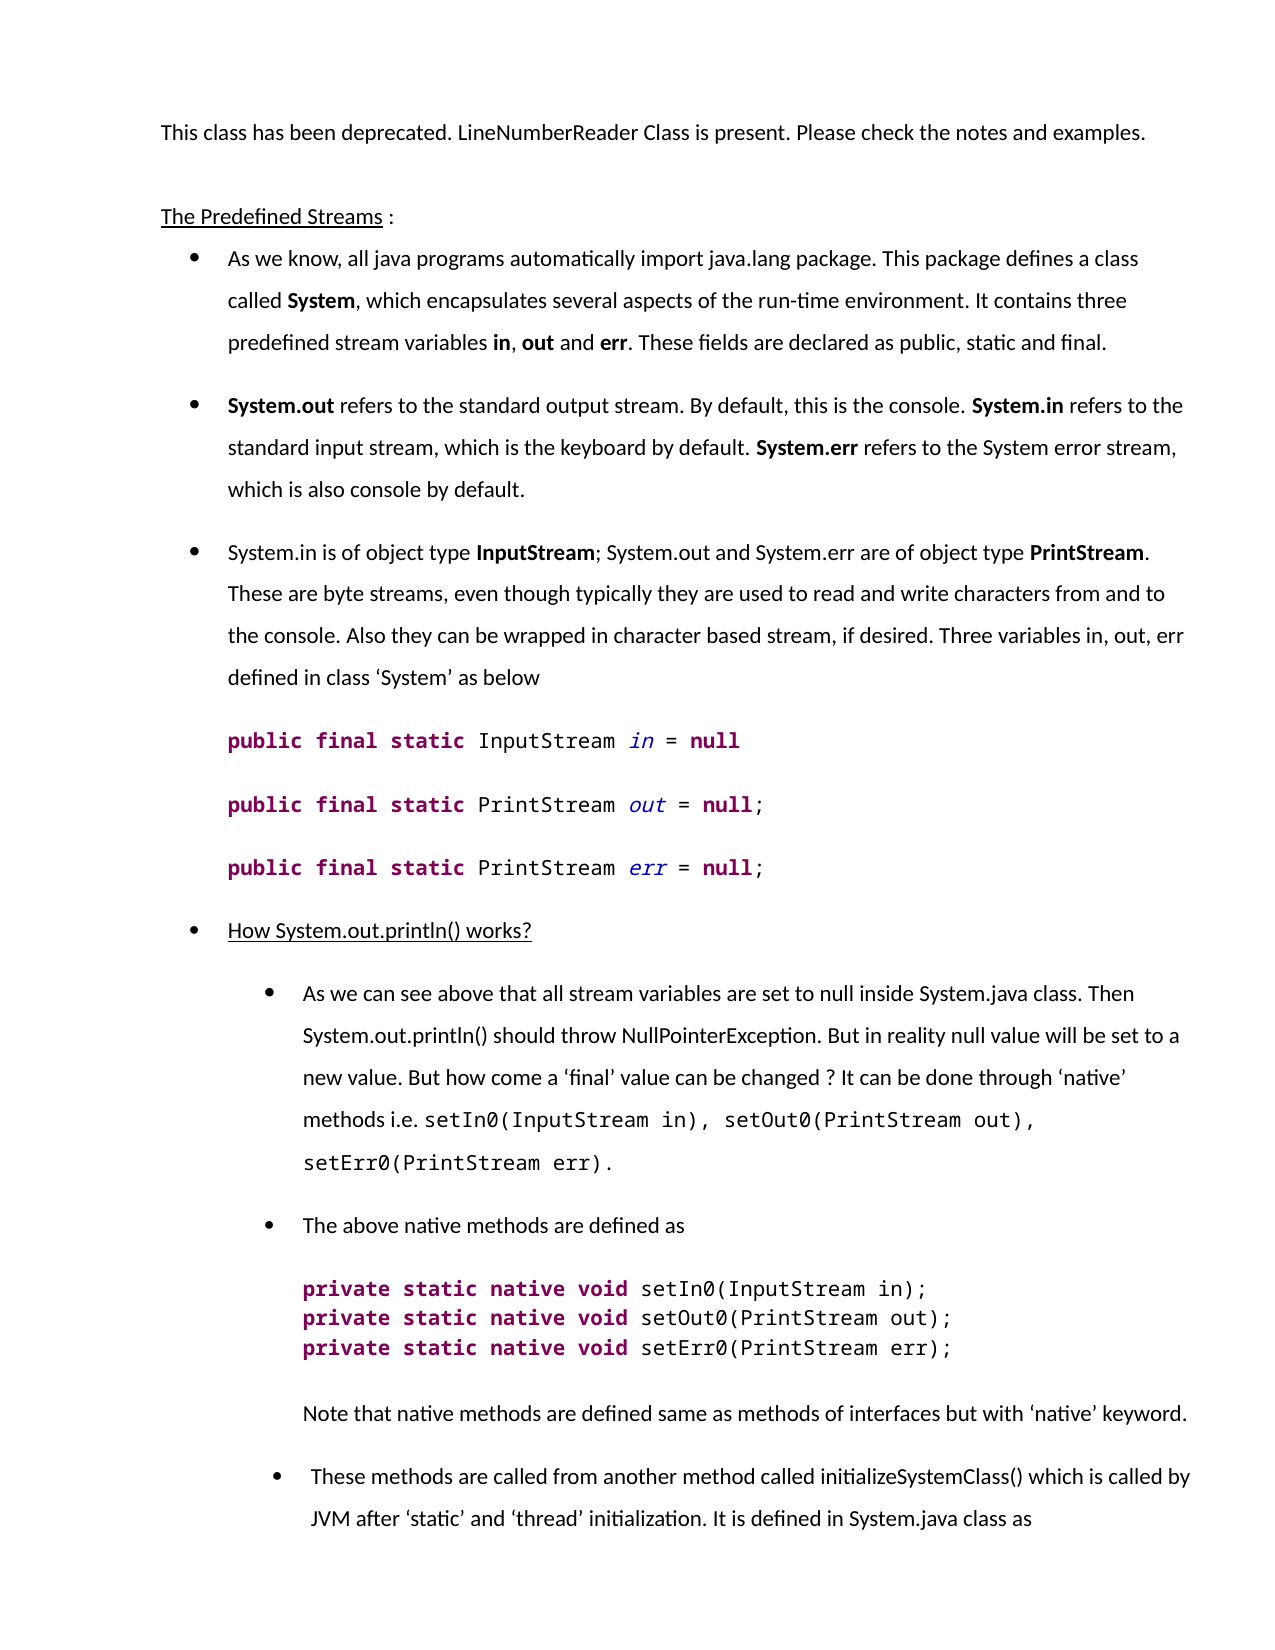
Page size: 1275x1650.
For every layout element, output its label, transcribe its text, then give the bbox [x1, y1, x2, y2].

list As we can see above that all stream variables are set to null inside System.java class. Then System.out.println() should throw NullPointerException. But in reality null value will be set to a new value. But how come a ‘final’ value can be changed ? It can be done through ‘native’ methods i.e. setIn0(InputStream in), setOut0(PrintStream out), setErr0(PrintStream err). [265, 979, 1197, 1177]
text public final static InputStream in = null [228, 726, 1197, 755]
text public final static PrintStream out = null; [228, 790, 1197, 818]
text public final static PrintStream err = null; [228, 853, 1197, 882]
text Note that native methods are defined same as methods of interfaces but with ‘native’ keyword. [303, 1399, 1197, 1427]
text The Predefined Streams : [161, 202, 1197, 230]
list The above native methods are defined as [265, 1212, 1197, 1240]
text private static native void setErr0(PrintStream err); [303, 1331, 1197, 1363]
list This class has been deprecated. LineNumberReader Class is present. Please check the notes and examples. [161, 118, 1197, 146]
list System.in is of object type InputStream; System.out and System.err are of object type PrintStream. These are byte streams, even though typically they are used to read and write characters from and to the console. Also they can be wrapped in character based stream, if desired. Three variables in, out, err defined in class ‘System’ as below [190, 538, 1197, 692]
text private static native void setIn0(InputStream in); [303, 1274, 1197, 1303]
text private static native void setOut0(PrintStream out); [303, 1303, 1197, 1331]
list These methods are called from another method called initializeSystemClass() which is called by JVM after ‘static’ and ‘thread’ initialization. It is defined in System.java class as [273, 1462, 1197, 1532]
list How System.out.println() works? [190, 917, 1197, 945]
list System.out refers to the standard output stream. By default, this is the console. System.in refers to the standard input stream, which is the keyboard by default. System.err refers to the System error stream, which is also console by default. [190, 391, 1197, 503]
list As we know, all java programs automatically import java.lang package. This package defines a class called System, which encapsulates several aspects of the run-time environment. It contains three predefined stream variables in, out and err. These fields are declared as public, static and final. [190, 244, 1197, 356]
